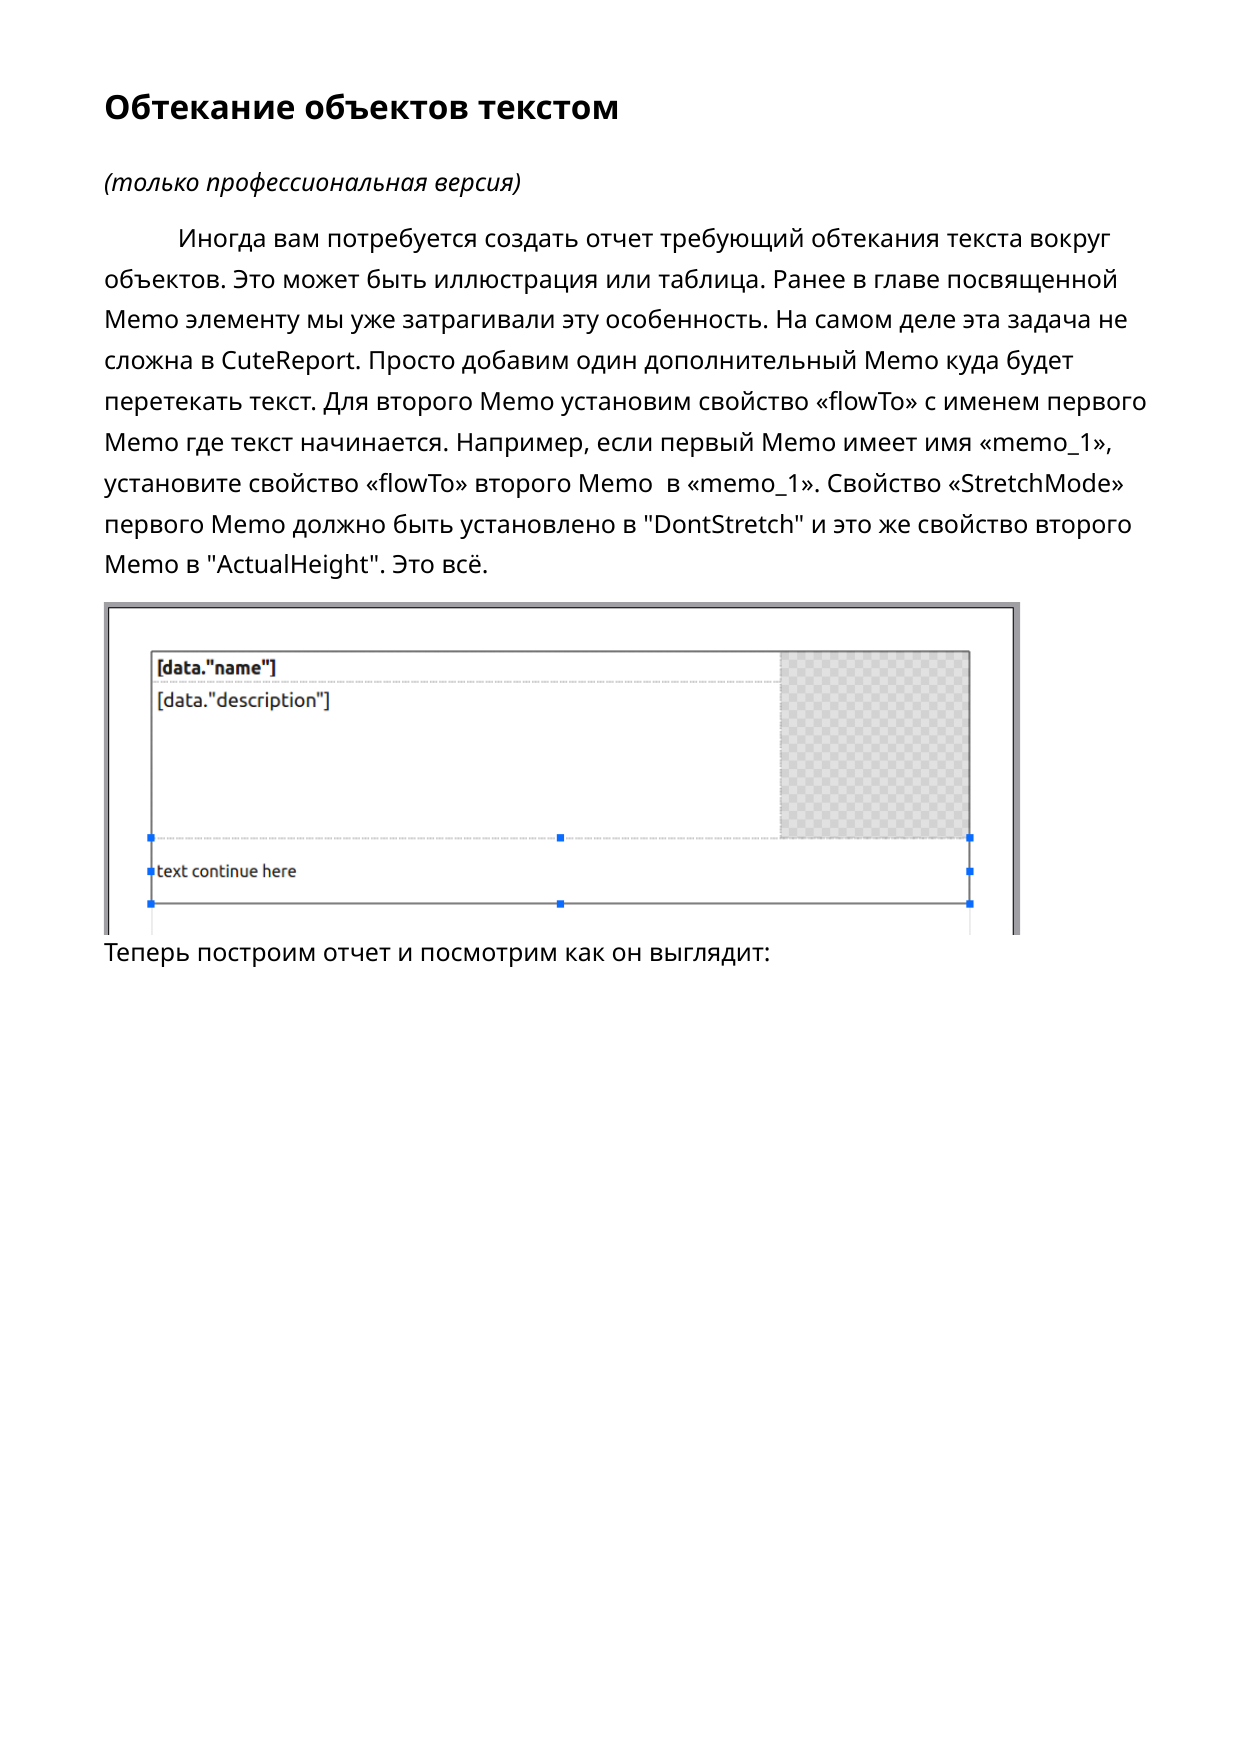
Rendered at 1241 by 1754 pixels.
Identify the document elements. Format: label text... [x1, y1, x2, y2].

picture [103, 602, 1021, 935]
text Теперь построим отчет и посмотрим как он выглядит: [104, 934, 1181, 968]
text Иногда вам потребуется создать отчет требующий обтекания текста вокруг объектов. Это может быть иллюстрация или таблица. Ранее в главе посвященной Memo элементу мы уже затрагивали эту особенность. На самом деле эта задача не сложна в CuteReport. Просто добавим один дополнительный Memo куда будет перетекать текст. Для второго Memo установим свойство «flowTo» с именем первого Memo где текст начинается. Например, если первый Memo имеет имя «memo_1», установите свойство «flowTo» второго Memo в «memo_1». Свойство «StretchMode» первого Memo должно быть установлено в "DontStretch" и это же свойство второго Memo в "ActualHeight". Это всё. [104, 220, 1181, 581]
text (только профессиональная версия) [104, 165, 1181, 199]
subtitle Обтекание объектов текстом [104, 83, 1181, 129]
